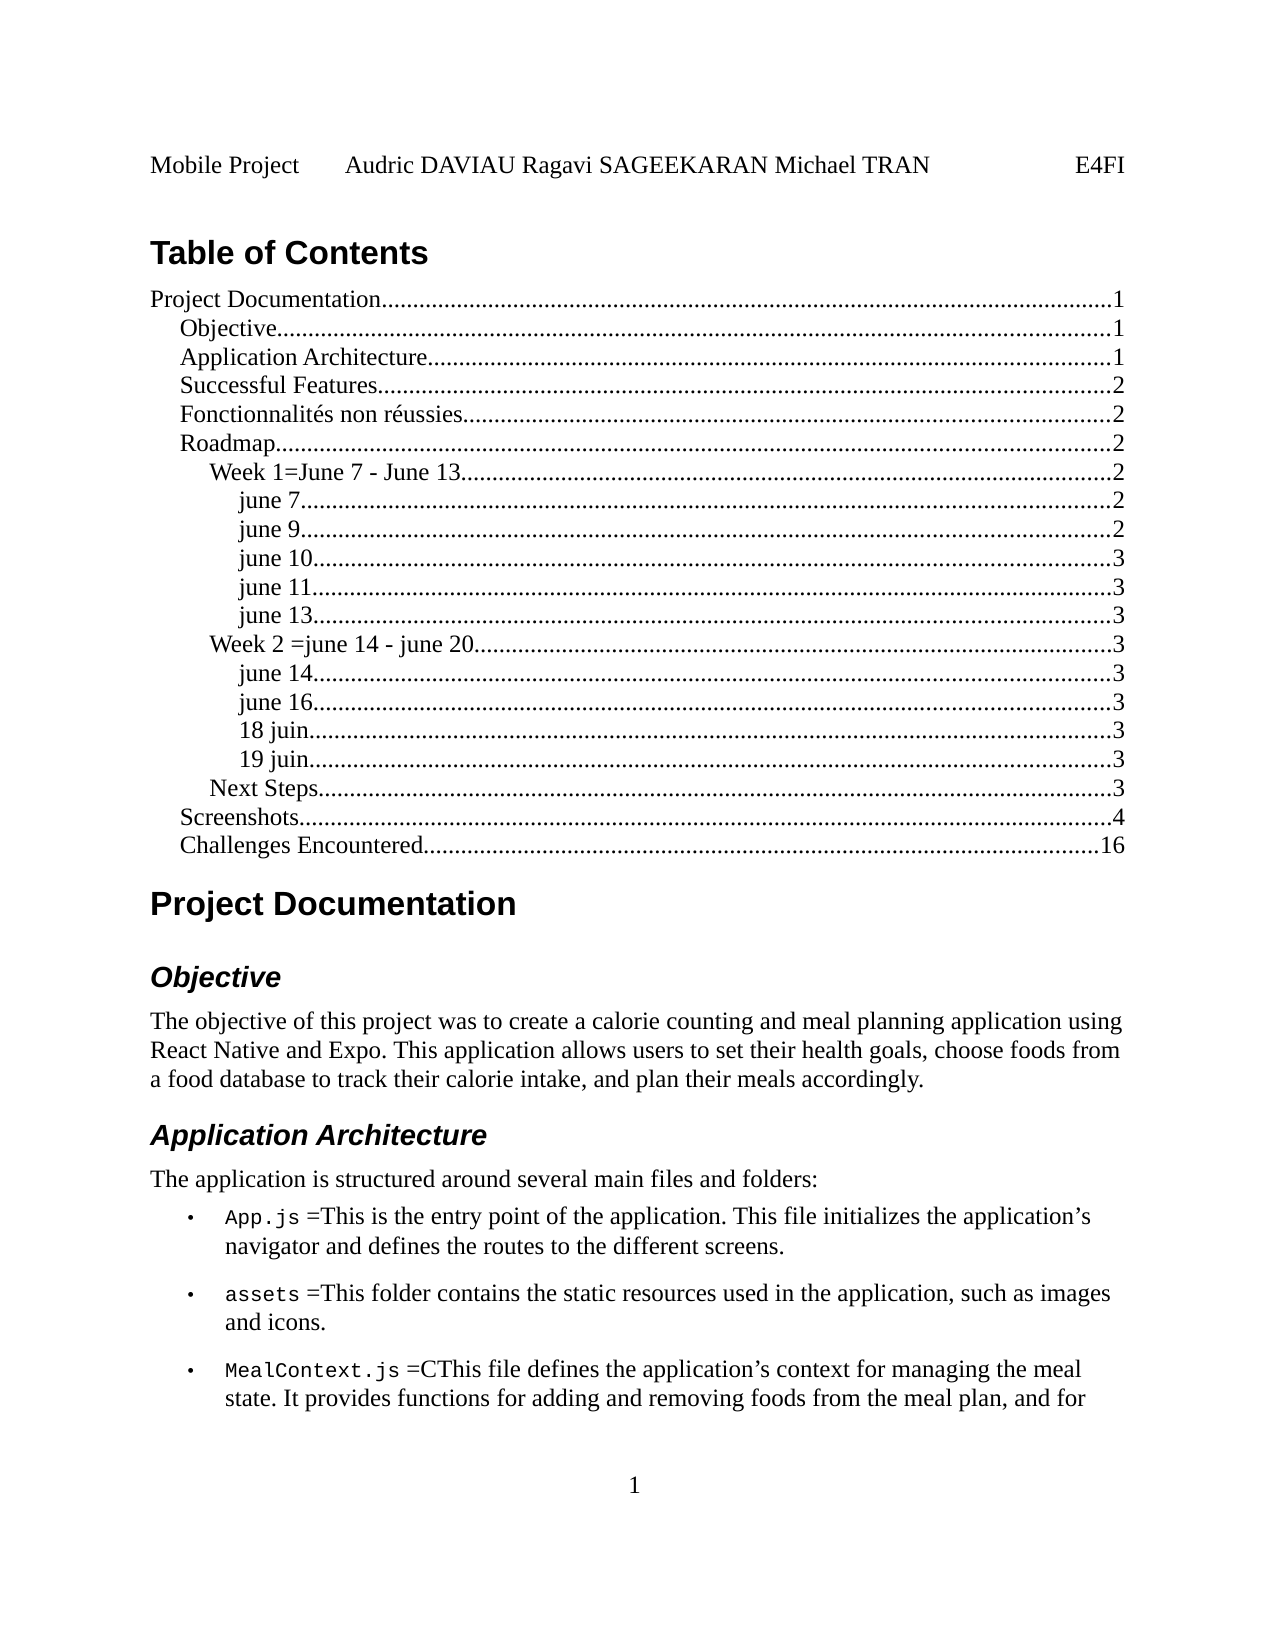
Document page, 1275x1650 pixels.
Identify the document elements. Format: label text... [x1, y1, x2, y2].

text Next Steps 3 [209, 773, 1125, 802]
text Application Architecture 1 [179, 342, 1125, 370]
list MealContext.js =CThis file defines the application’s context for managing the meal state. It provides functions for adding and removing foods from the meal plan, and for [187, 1354, 1125, 1412]
text june 7 2 [238, 485, 1125, 514]
text Objective 1 [179, 313, 1125, 342]
text Week 1=June 7 - June 13 2 [209, 457, 1125, 485]
text 18 juin 3 [238, 715, 1125, 744]
text Successful Features 2 [179, 370, 1125, 399]
text Screenshots 4 [179, 802, 1125, 830]
text Challenges Encountered 16 [179, 830, 1125, 859]
text june 14 3 [238, 658, 1125, 687]
text june 10 3 [238, 543, 1125, 572]
subtitle Application Architecture [150, 1118, 1125, 1151]
text 19 juin 3 [238, 744, 1125, 773]
text The application is structured around several main files and folders: [150, 1164, 1125, 1192]
text june 11 3 [238, 572, 1125, 600]
list App.js =This is the entry point of the application. This file initializes the application’s navigator and defines the routes to the different screens. [187, 1201, 1125, 1260]
text Week 2 =june 14 - june 20 3 [209, 629, 1125, 658]
text Fonctionnalités non réussies 2 [179, 399, 1125, 428]
text The objective of this project was to create a calorie counting and meal planning application using React Native and Expo. This application allows users to set their health goals, choose foods from a food database to track their calorie intake, and plan their meals accordingly. [150, 1006, 1125, 1093]
text june 16 3 [238, 687, 1125, 715]
subtitle Project Documentation [150, 884, 1125, 923]
text june 13 3 [238, 600, 1125, 629]
subtitle Table of Contents [150, 233, 1125, 272]
list assets =This folder contains the static resources used in the application, such as images and icons. [187, 1278, 1125, 1336]
text june 9 2 [238, 514, 1125, 543]
text Roadmap 2 [179, 428, 1125, 457]
text Project Documentation 1 [150, 284, 1125, 313]
subtitle Objective [150, 960, 1125, 994]
